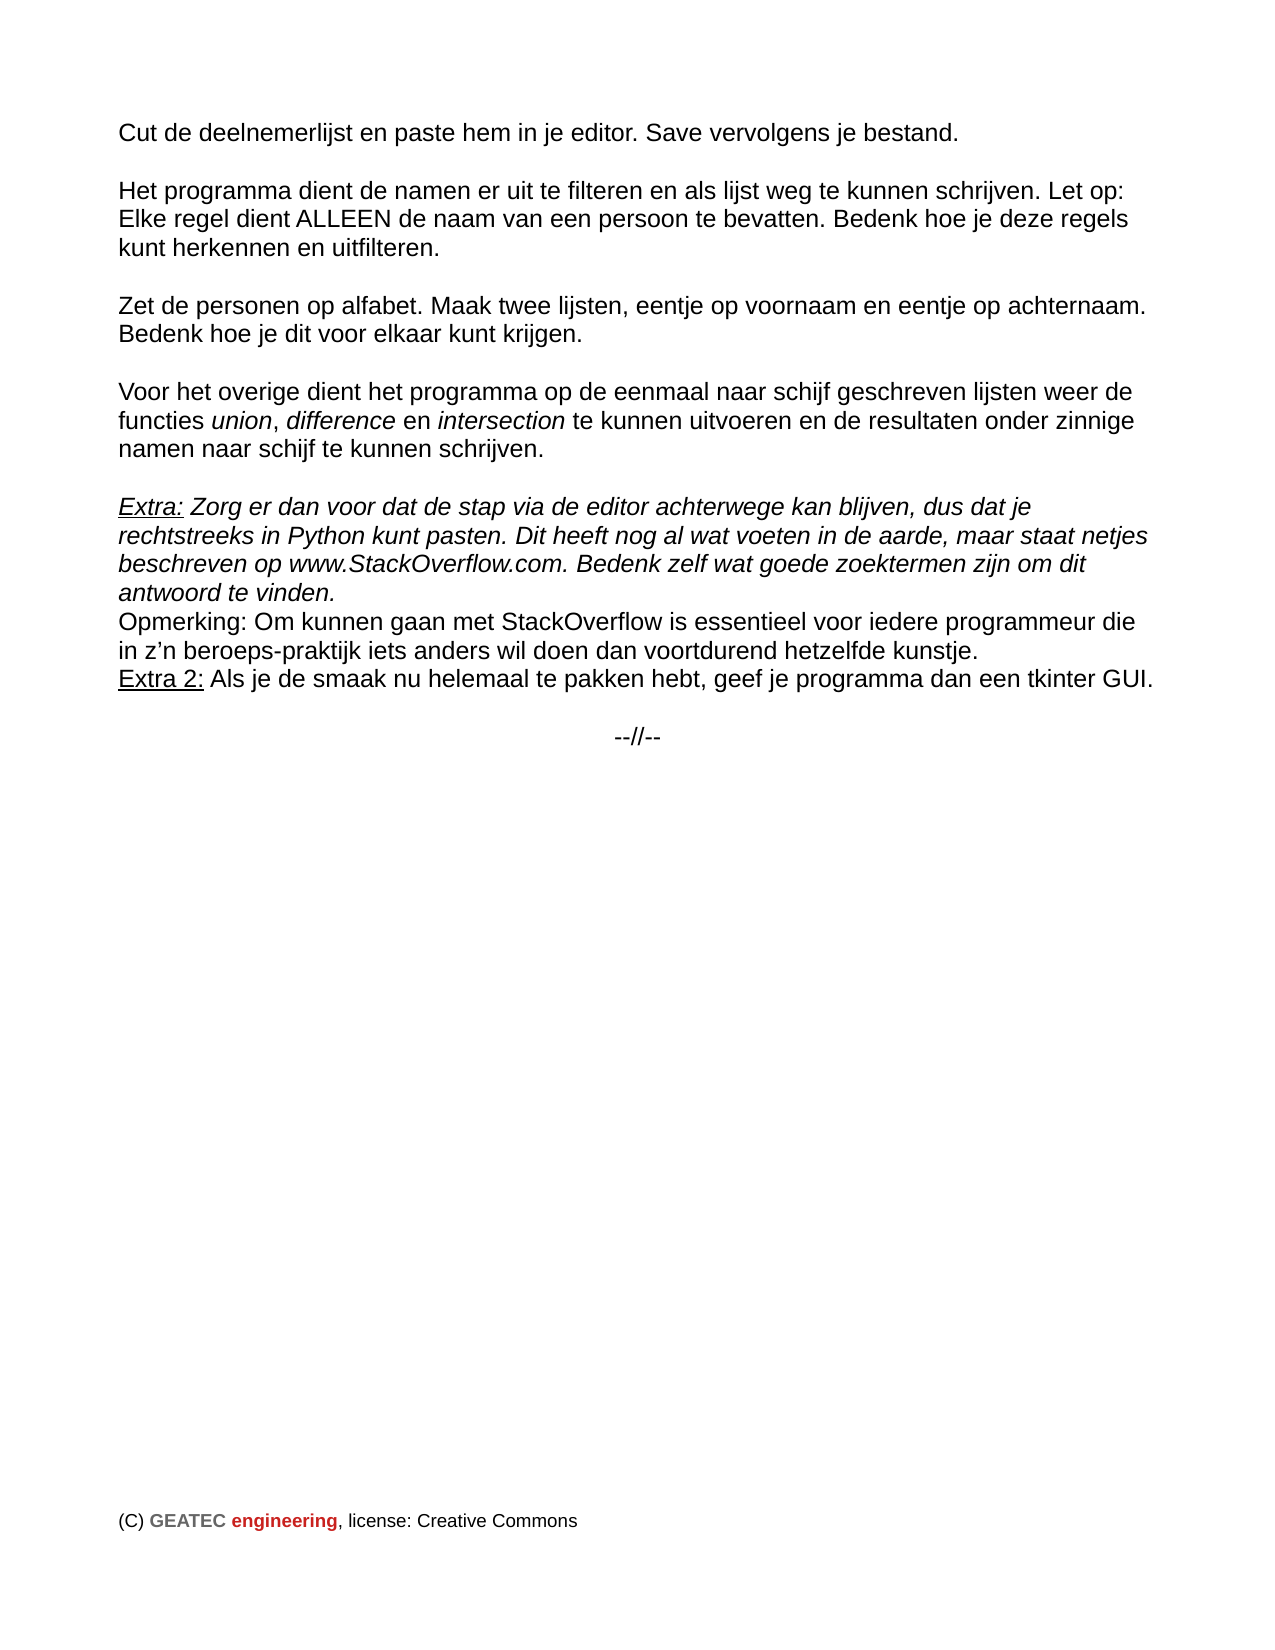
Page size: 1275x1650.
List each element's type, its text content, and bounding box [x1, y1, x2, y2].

text Cut de deelnemerlijst en paste hem in je editor. Save vervolgens je bestand. Het programma dient de namen er uit te filteren en als lijst weg te kunnen schrijven. Let op: Elke regel dient ALLEEN de naam van een persoon te bevatten. Bedenk hoe je deze regels kunt herkennen en uitfilteren. Zet de personen op alfabet. Maak twee lijsten, eentje op voornaam en eentje op achternaam. Bedenk hoe je dit voor elkaar kunt krijgen. Voor het overige dient het programma op de eenmaal naar schijf geschreven lijsten weer de functies union, difference en intersection te kunnen uitvoeren en de resultaten onder zinnige namen naar schijf te kunnen schrijven. Extra: Zorg er dan voor dat de stap via de editor achterwege kan blijven, dus dat je rechtstreeks in Python kunt pasten. Dit heeft nog al wat voeten in de aarde, maar staat netjes beschreven op www.StackOverflow.com. Bedenk zelf wat goede zoektermen zijn om dit antwoord te vinden. [118, 118, 1157, 607]
text Extra 2: Als je de smaak nu helemaal te pakken hebt, geef je programma dan een tkinter GUI. [118, 664, 1157, 693]
text --//-- [118, 722, 1157, 751]
text Opmerking: Om kunnen gaan met StackOverflow is essentieel voor iedere programmeur die in z’n beroeps-praktijk iets anders wil doen dan voortdurend hetzelfde kunstje. [118, 607, 1157, 664]
